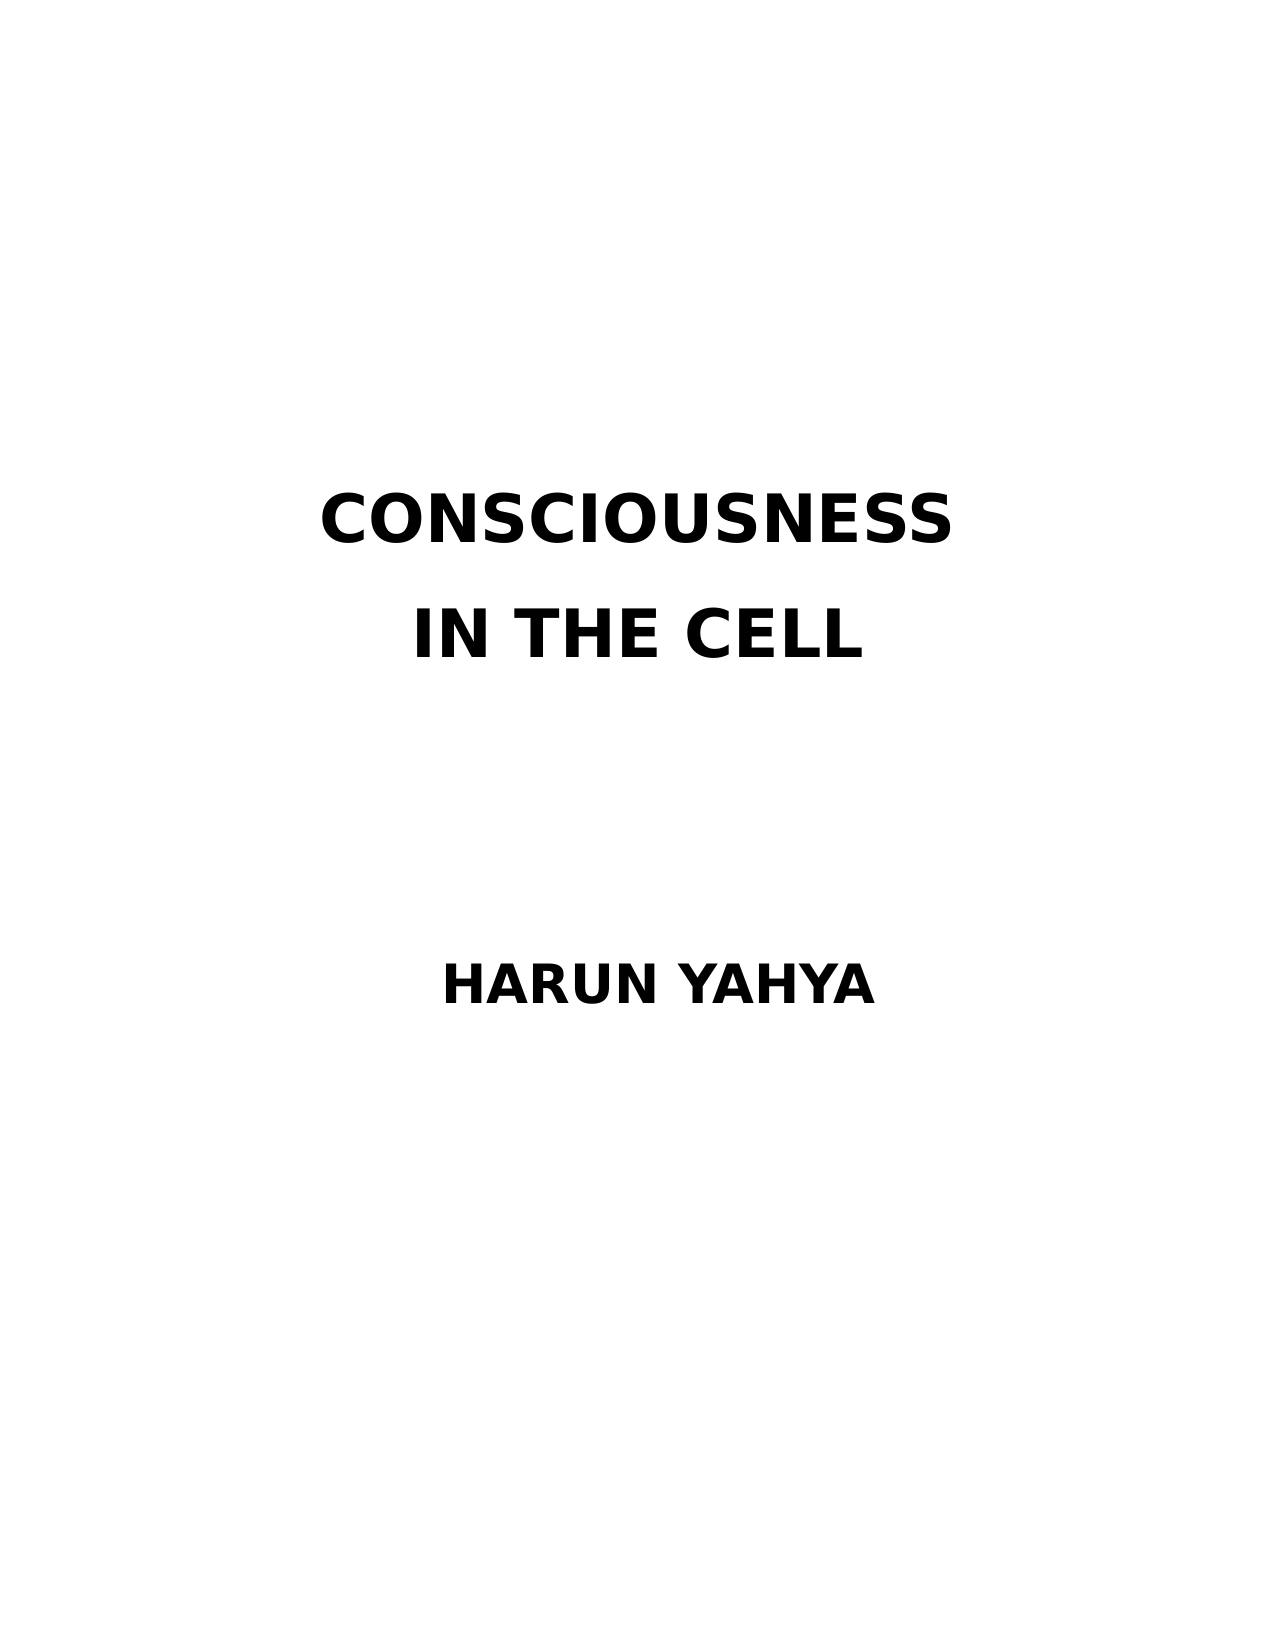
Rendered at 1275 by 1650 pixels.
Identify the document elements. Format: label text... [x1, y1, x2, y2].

title CONSCIOUSNESS [112, 481, 1162, 558]
title IN THE CELL [112, 596, 1162, 674]
text HARUN YAHYA [112, 953, 1145, 1016]
